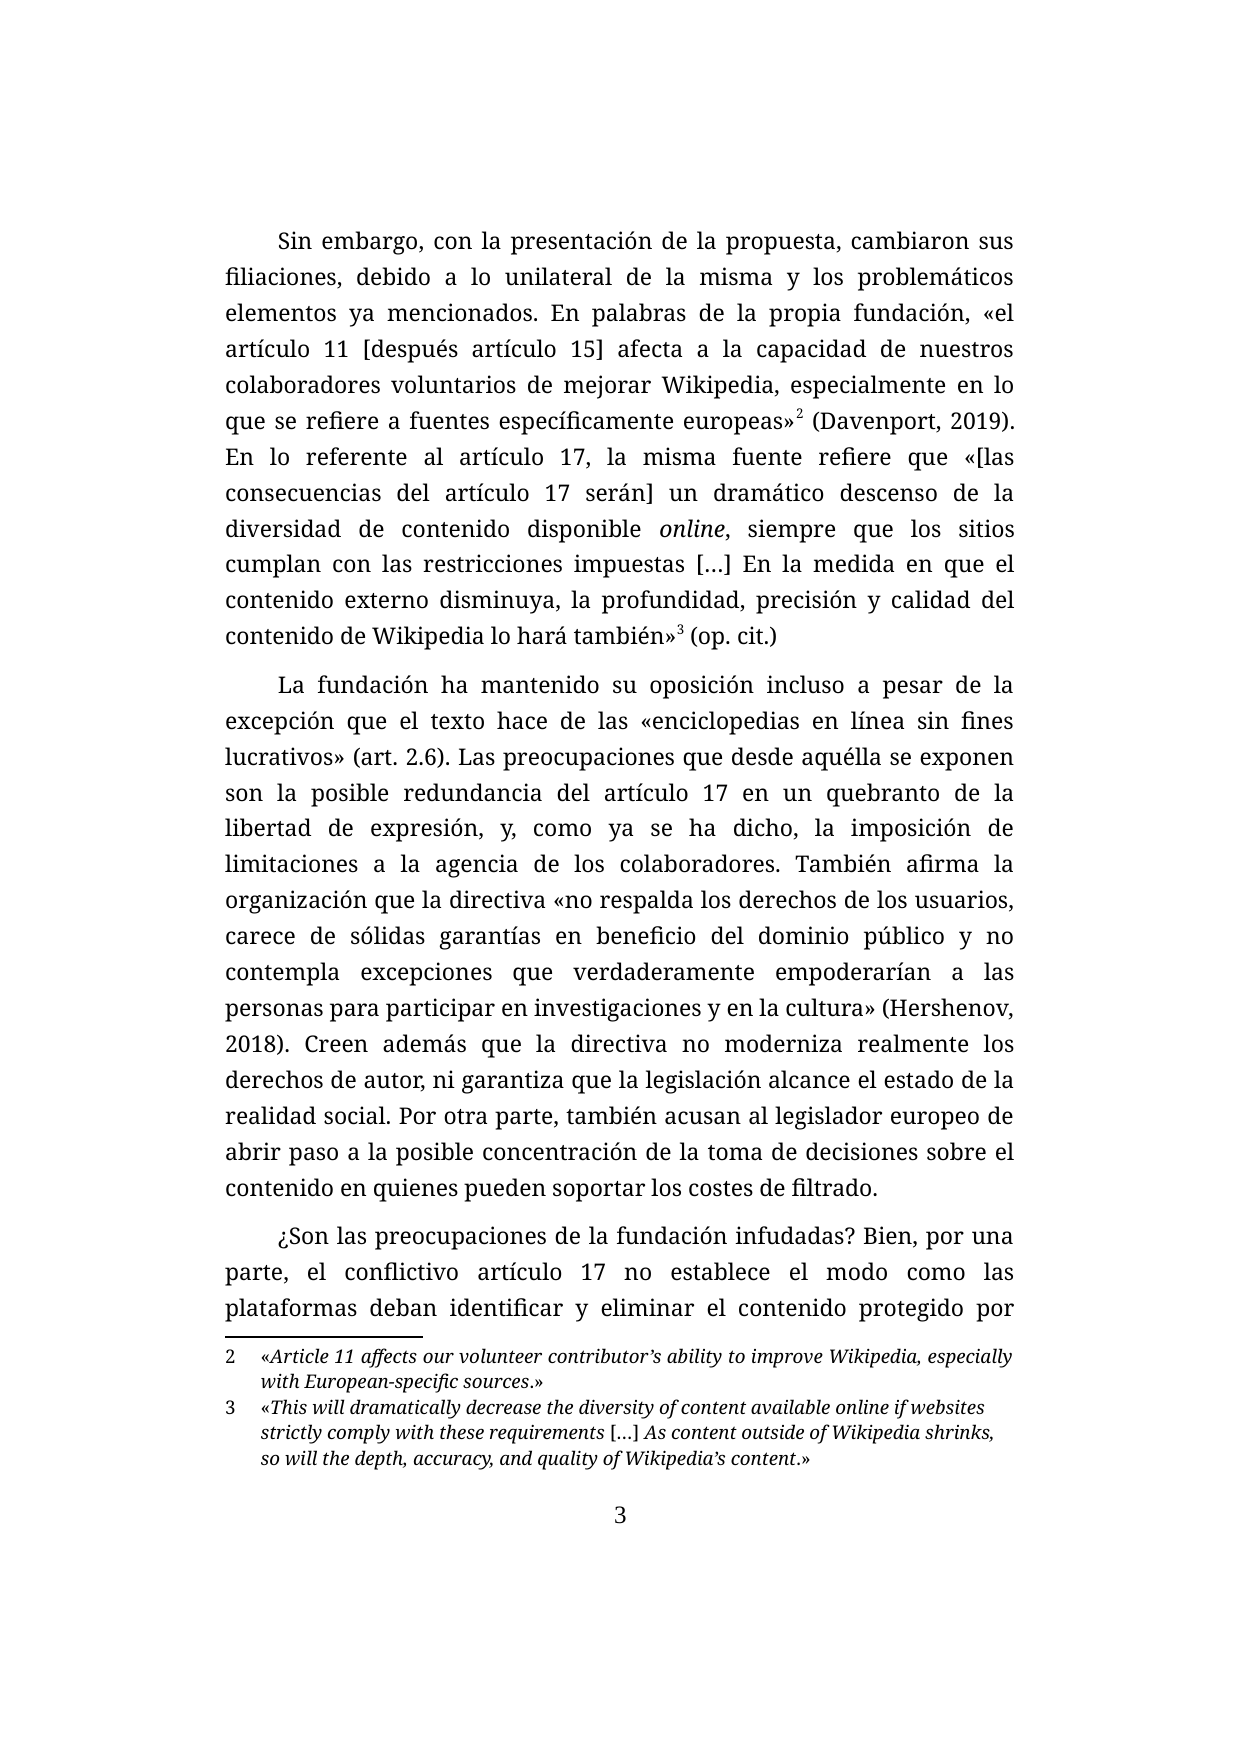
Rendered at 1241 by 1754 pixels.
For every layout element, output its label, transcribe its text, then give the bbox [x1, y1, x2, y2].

text «This will dramatically decrease the diversity of content available online if websites strictly comply with these requirements […] As content outside of Wikipedia shrinks, so will the depth, accuracy, and quality of Wikipedia’s content.» [225, 1394, 1015, 1471]
text La fundación ha mantenido su oposición incluso a pesar de la excepción que el texto hace de las «enciclopedias en línea sin fines lucrativos» (art. 2.6). Las preocupaciones que desde aquélla se exponen son la posible redundancia del artículo 17 en un quebranto de la libertad de expresión, y, como ya se ha dicho, la imposición de limitaciones a la agencia de los colaboradores. También afirma la organización que la directiva «no respalda los derechos de los usuarios, carece de sólidas garantías en beneficio del dominio público y no contempla excepciones que verdaderamente empoderarían a las personas para participar en investigaciones y en la cultura» (Hershenov, 2018). Creen además que la directiva no moderniza realmente los derechos de autor, ni garantiza que la legislación alcance el estado de la realidad social. Por otra parte, también acusan al legislador europeo de abrir paso a la posible concentración de la toma de decisiones sobre el contenido en quienes pueden soportar los costes de filtrado. [225, 669, 1015, 1203]
text «Article 11 affects our volunteer contributor’s ability to improve Wikipedia, especially with European-specific sources.» [225, 1343, 1015, 1394]
text ¿Son las preocupaciones de la fundación infudadas? Bien, por una parte, el conflictivo artículo 17 no establece el modo como las plataformas deban identificar y eliminar el contenido protegido por [225, 1220, 1015, 1323]
text Sin embargo, con la presentación de la propuesta, cambiaron sus filiaciones, debido a lo unilateral de la misma y los problemáticos elementos ya mencionados. En palabras de la propia fundación, «el artículo 11 [después artículo 15] afecta a la capacidad de nuestros colaboradores voluntarios de mejorar Wikipedia, especialmente en lo que se refiere a fuentes específicamente europeas» (Davenport, 2019). En lo referente al artículo 17, la misma fuente refiere que «[las consecuencias del artículo 17 serán] un dramático descenso de la diversidad de contenido disponible online, siempre que los sitios cumplan con las restricciones impuestas […] En la medida en que el contenido externo disminuya, la profundidad, precisión y calidad del contenido de Wikipedia lo hará también» (op. cit.) [225, 225, 1015, 652]
